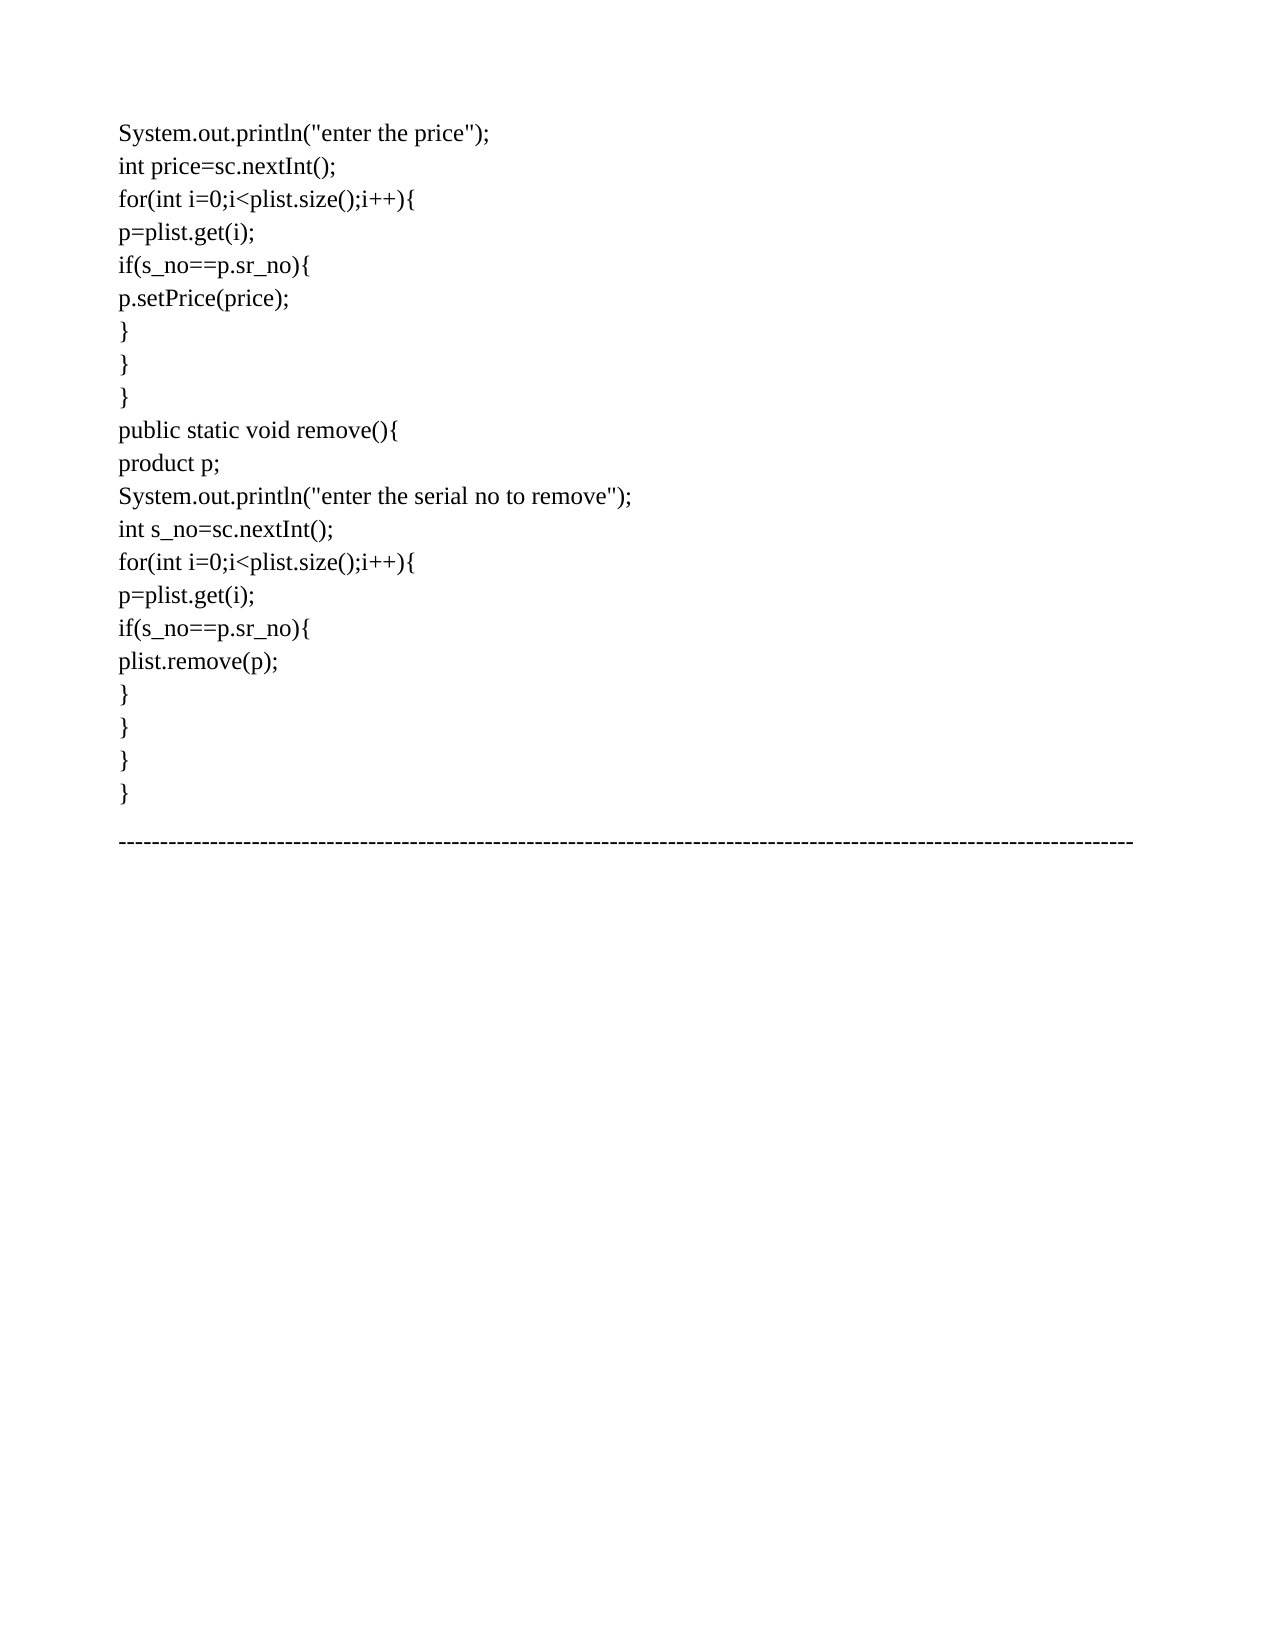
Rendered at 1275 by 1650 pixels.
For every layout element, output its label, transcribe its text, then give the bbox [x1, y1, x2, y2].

text System.out.println("enter the price"); int price=sc.nextInt(); for(int i=0;i<plist.size();i++){ p=plist.get(i); if(s_no==p.sr_no){ p.setPrice(price); } } } public static void remove(){ product p; System.out.println("enter the serial no to remove"); int s_no=sc.nextInt(); for(int i=0;i<plist.size();i++){ p=plist.get(i); if(s_no==p.sr_no){ plist.remove(p); } } } } [118, 118, 1157, 807]
text -------------------------------------------------------------------------------------------------------------------------- [118, 826, 1157, 855]
